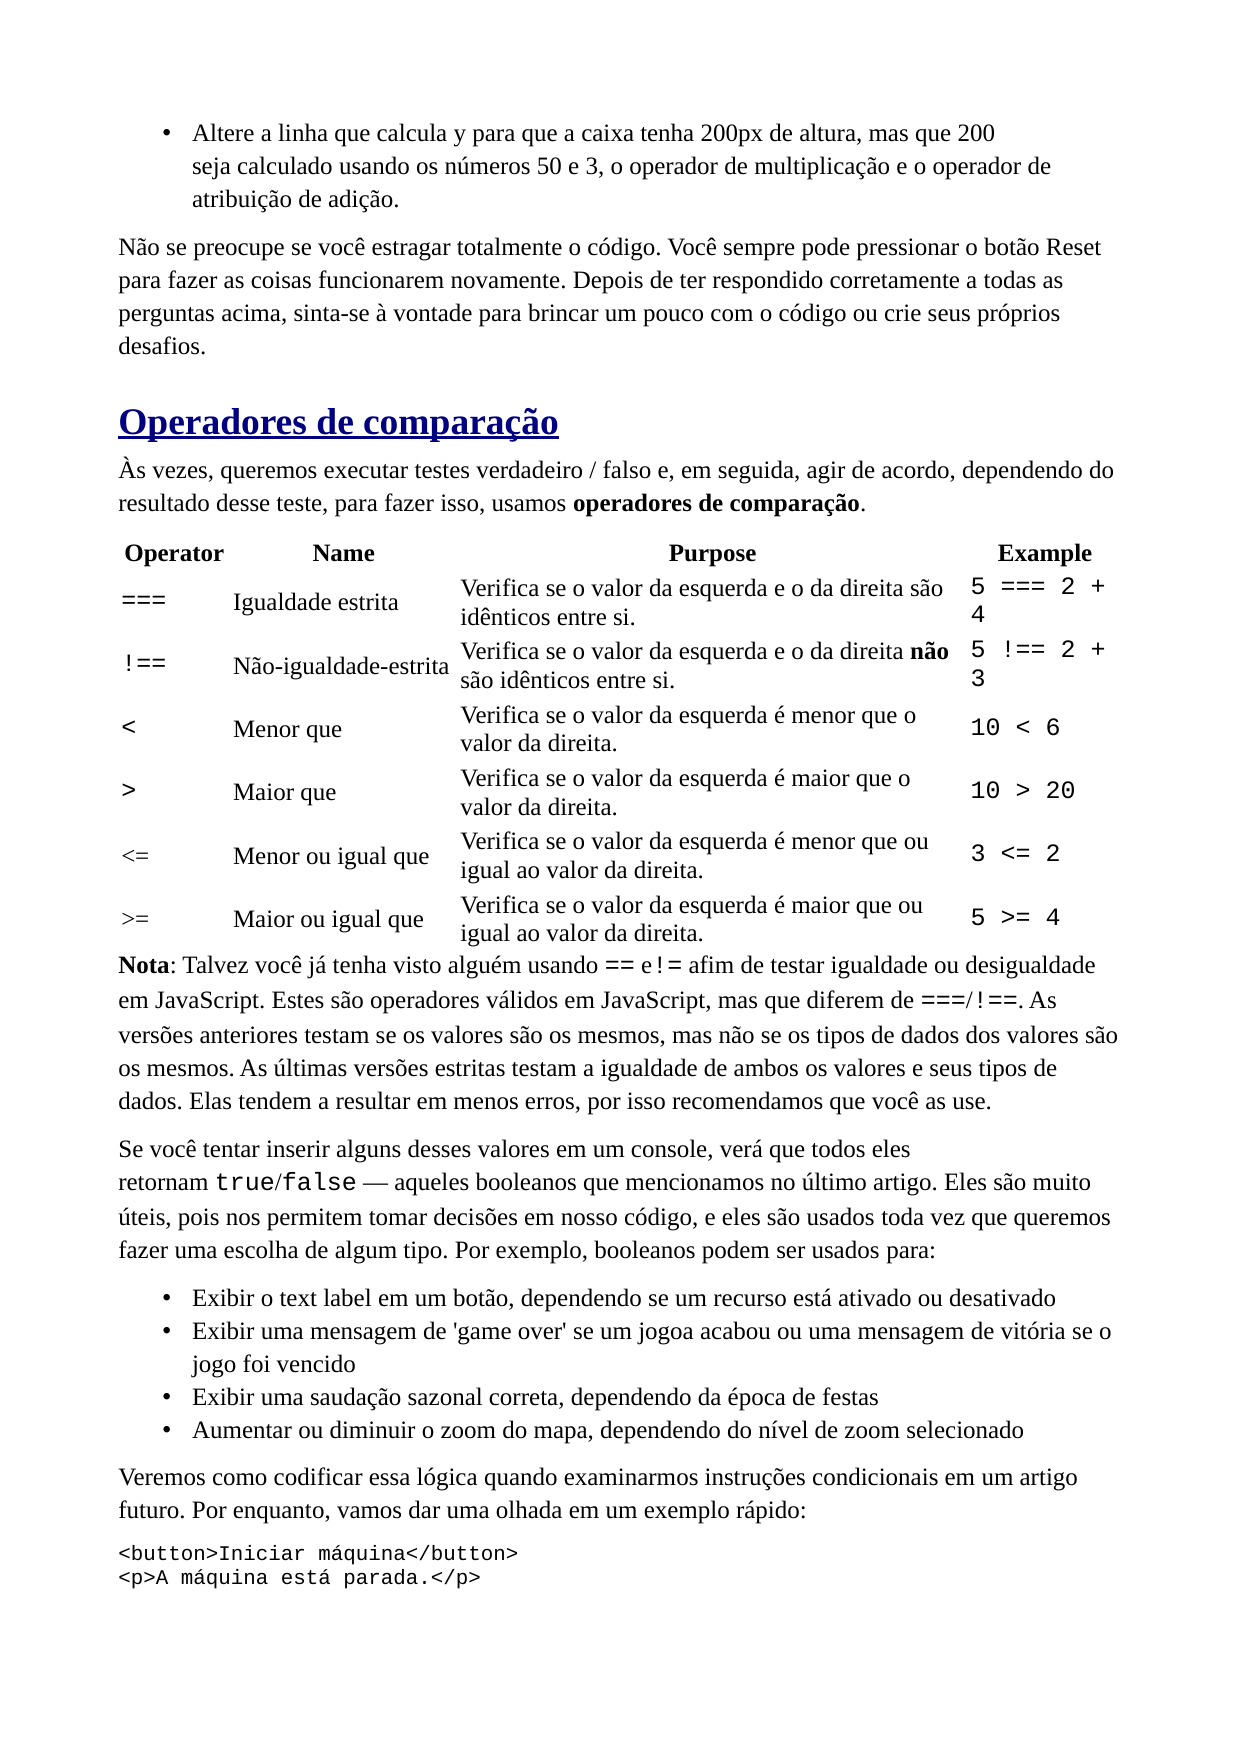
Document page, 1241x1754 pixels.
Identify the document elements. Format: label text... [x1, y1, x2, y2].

table_cell Verifica se o valor da esquerda é maior que o valor da direita. [457, 760, 967, 823]
text Às vezes, queremos executar testes verdadeiro / falso e, em seguida, agir de acordo, dependendo do resultado desse teste, para fazer isso, usamos operadores de comparação. [118, 455, 1122, 517]
table_cell Menor ou igual que [230, 824, 457, 887]
table_cell === [118, 570, 230, 633]
table_header Operator [118, 536, 230, 570]
table_cell 5 >= 4 [968, 887, 1122, 950]
table_cell Igualdade estrita [230, 570, 457, 633]
list Altere a linha que calcula y para que a caixa tenha 200px de altura, mas que 200 seja calculado usando os números 50 e 3, o operador de multiplicação e o operador de atribuição de adição. [162, 118, 1122, 213]
table_cell Não-igualdade-estrita [230, 634, 457, 697]
text Veremos como codificar essa lógica quando examinarmos instruções condicionais em um artigo futuro. Por enquanto, vamos dar uma olhada em um exemplo rápido: [118, 1462, 1122, 1524]
table_header Name [230, 536, 457, 570]
table_cell 10 > 20 [968, 760, 1122, 823]
list Aumentar ou diminuir o zoom do mapa, dependendo do nível de zoom selecionado [162, 1415, 1122, 1443]
table_cell Verifica se o valor da esquerda é menor que o valor da direita. [457, 697, 967, 760]
list Exibir o text label em um botão, dependendo se um recurso está ativado ou desativado [162, 1283, 1122, 1311]
table_header Purpose [457, 536, 967, 570]
table_cell Verifica se o valor da esquerda é menor que ou igual ao valor da direita. [457, 824, 967, 887]
table_cell 10 < 6 [968, 697, 1122, 760]
table_cell 5 !== 2 + 3 [968, 634, 1122, 697]
text <button>Iniciar máquina</button> [118, 1543, 1122, 1567]
table_cell Maior que [230, 760, 457, 823]
table_cell Menor que [230, 697, 457, 760]
subtitle Operadores de comparação [118, 399, 1122, 442]
text Nota: Talvez você já tenha visto alguém usando == e!= afim de testar igualdade ou desigualdade em JavaScript. Estes são operadores válidos em JavaScript, mas que diferem de ===/!==. As versões anteriores testam se os valores são os mesmos, mas não se os tipos de dados dos valores são os mesmos. As últimas versões estritas testam a igualdade de ambos os valores e seus tipos de dados. Elas tendem a resultar em menos erros, por isso recomendamos que você as use. [118, 950, 1122, 1115]
table_header Example [968, 536, 1122, 570]
table_cell Verifica se o valor da esquerda e o da direita não são idênticos entre si. [457, 634, 967, 697]
text Se você tentar inserir alguns desses valores em um console, verá que todos eles retornam true/false — aqueles booleanos que mencionamos no último artigo. Eles são muito úteis, pois nos permitem tomar decisões em nosso código, e eles são usados ​​toda vez que queremos fazer uma escolha de algum tipo. Por exemplo, booleanos podem ser usados ​​para: [118, 1134, 1122, 1264]
table_cell Verifica se o valor da esquerda e o da direita são idênticos entre si. [457, 570, 967, 633]
table_cell <= [118, 824, 230, 887]
table_cell !== [118, 634, 230, 697]
table_cell 5 === 2 + 4 [968, 570, 1122, 633]
list Exibir uma saudação sazonal correta, dependendo da época de festas [162, 1382, 1122, 1411]
table_cell Verifica se o valor da esquerda é maior que ou igual ao valor da direita. [457, 887, 967, 950]
list Exibir uma mensagem de 'game over' se um jogoa acabou ou uma mensagem de vitória se o jogo foi vencido [162, 1316, 1122, 1377]
table_cell 3 <= 2 [968, 824, 1122, 887]
text <p>A máquina está parada.</p> [118, 1567, 1122, 1590]
table_cell >= [118, 887, 230, 950]
table_cell > [118, 760, 230, 823]
text Não se preocupe se você estragar totalmente o código. Você sempre pode pressionar o botão Reset para fazer as coisas funcionarem novamente. Depois de ter respondido corretamente a todas as perguntas acima, sinta-se à vontade para brincar um pouco com o código ou crie seus próprios desafios. [118, 232, 1122, 359]
table_cell Maior ou igual que [230, 887, 457, 950]
table_cell < [118, 697, 230, 760]
